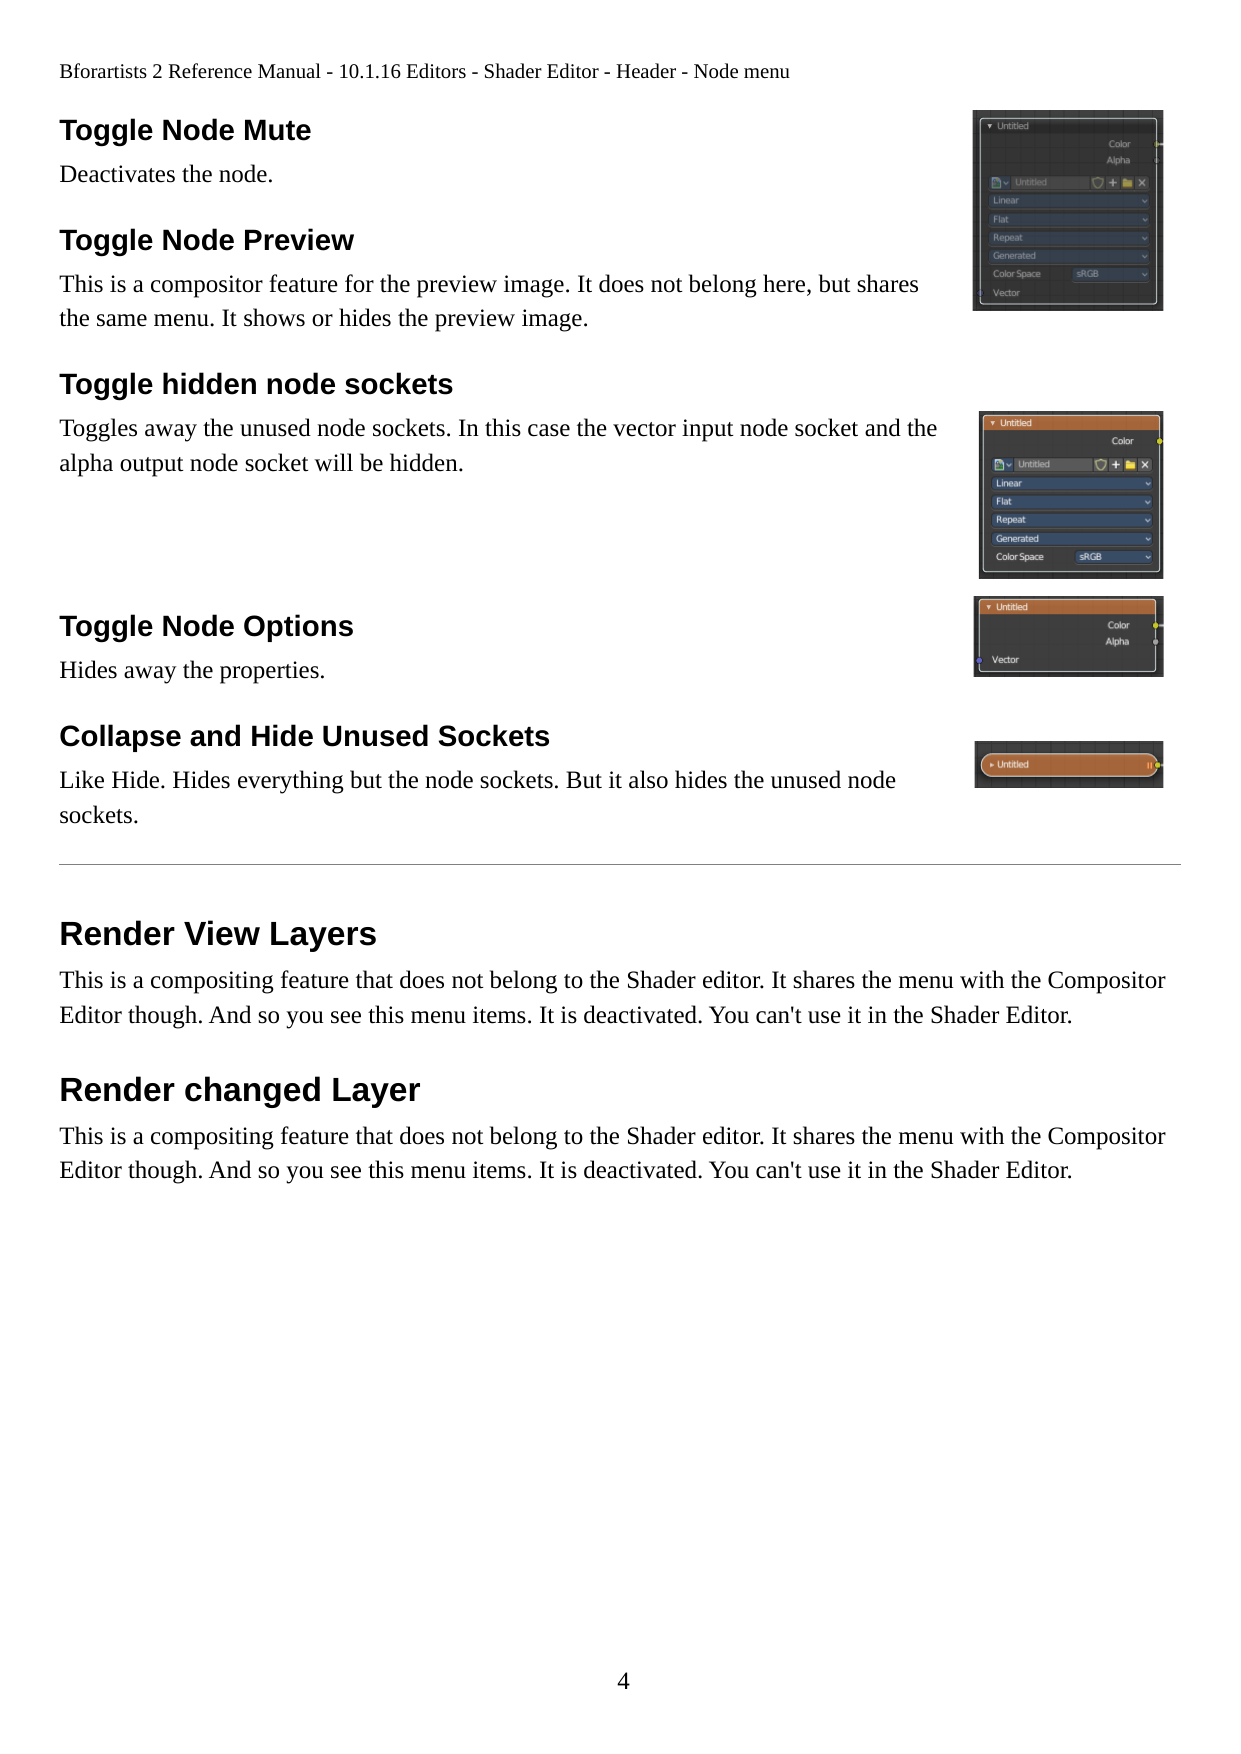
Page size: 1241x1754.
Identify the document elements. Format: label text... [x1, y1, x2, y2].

picture [972, 110, 1164, 311]
text [1164, 159, 1181, 188]
subtitle Toggle Node Options [59, 609, 973, 643]
picture [974, 741, 1164, 788]
text This is a compositing feature that does not belong to the Shader editor. It shares the menu with the Compositor Editor though. And so you see this menu items. It is deactivated. You can't use it in the Shader Editor. [59, 1121, 1181, 1184]
text Toggles away the unused node sockets. In this case the vector input node socket and the alpha output node socket will be hidden. [59, 413, 978, 476]
subtitle [1164, 113, 1181, 146]
text Like Hide. Hides everything but the node sockets. But it also hides the unused node sockets. [59, 766, 1181, 829]
subtitle Collapse and Hide Unused Sockets [59, 719, 1181, 753]
text Hides away the properties. [59, 656, 1181, 684]
subtitle Render changed Layer [59, 1069, 1181, 1108]
subtitle Toggle hidden node sockets [59, 367, 1181, 401]
subtitle [1164, 609, 1181, 643]
text This is a compositor feature for the preview image. It does not belong here, but shares the same menu. It shows or hides the preview image. [59, 269, 1181, 332]
picture [973, 596, 1164, 677]
subtitle Toggle Node Preview [59, 222, 972, 256]
subtitle Render View Layers [59, 914, 1181, 953]
subtitle Toggle Node Mute [59, 113, 972, 146]
text Deactivates the node. [59, 159, 972, 188]
text This is a compositing feature that does not belong to the Shader editor. It shares the menu with the Compositor Editor though. And so you see this menu items. It is deactivated. You can't use it in the Shader Editor. [59, 965, 1181, 1028]
subtitle [1164, 222, 1181, 256]
picture [978, 411, 1164, 579]
